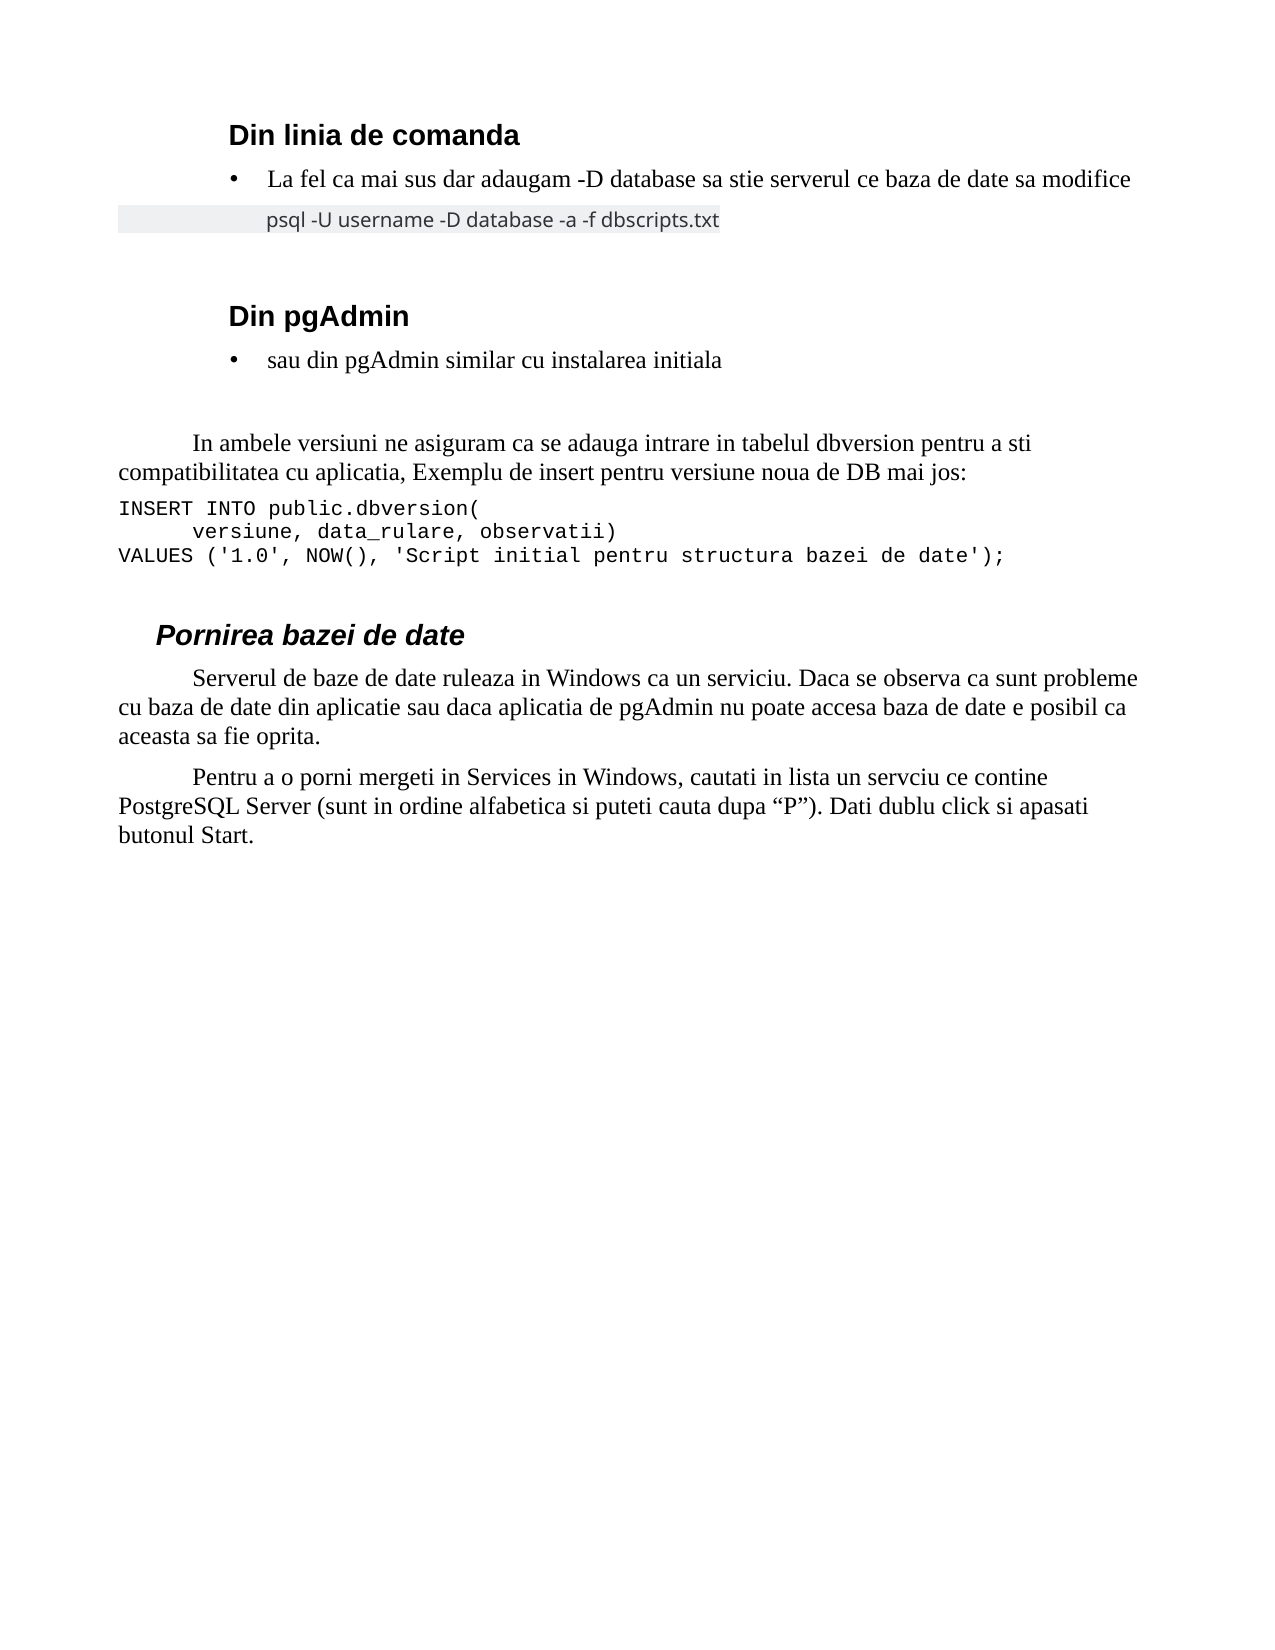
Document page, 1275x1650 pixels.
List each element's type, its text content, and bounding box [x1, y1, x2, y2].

text Pentru a o porni mergeti in Services in Windows, cautati in lista un servciu ce contine PostgreSQL Server (sunt in ordine alfabetica si puteti cauta dupa “P”). Dati dublu click si apasati butonul Start. [118, 762, 1157, 848]
text In ambele versiuni ne asiguram ca se adauga intrare in tabelul dbversion pentru a sti compatibilitatea cu aplicatia, Exemplu de insert pentru versiune noua de DB mai jos: [118, 428, 1157, 485]
subtitle Pornirea bazei de date [156, 617, 1157, 651]
text psql -U username -D database -a -f dbscripts.txt [118, 205, 1157, 233]
text versiune, data_rulare, observatii) [118, 522, 1157, 545]
subtitle Din pgAdmin [156, 299, 1157, 333]
list sau din pgAdmin similar cu instalarea initiala [229, 345, 1157, 374]
text VALUES ('1.0', NOW(), 'Script initial pentru structura bazei de date'); [118, 545, 1157, 569]
text Serverul de baze de date ruleaza in Windows ca un serviciu. Daca se observa ca sunt probleme cu baza de date din aplicatie sau daca aplicatia de pgAdmin nu poate accesa baza de date e posibil ca aceasta sa fie oprita. [118, 663, 1157, 750]
text INSERT INTO public.dbversion( [118, 498, 1157, 522]
subtitle Din linia de comanda [156, 118, 1157, 152]
list La fel ca mai sus dar adaugam -D database sa stie serverul ce baza de date sa modifice [229, 164, 1157, 193]
